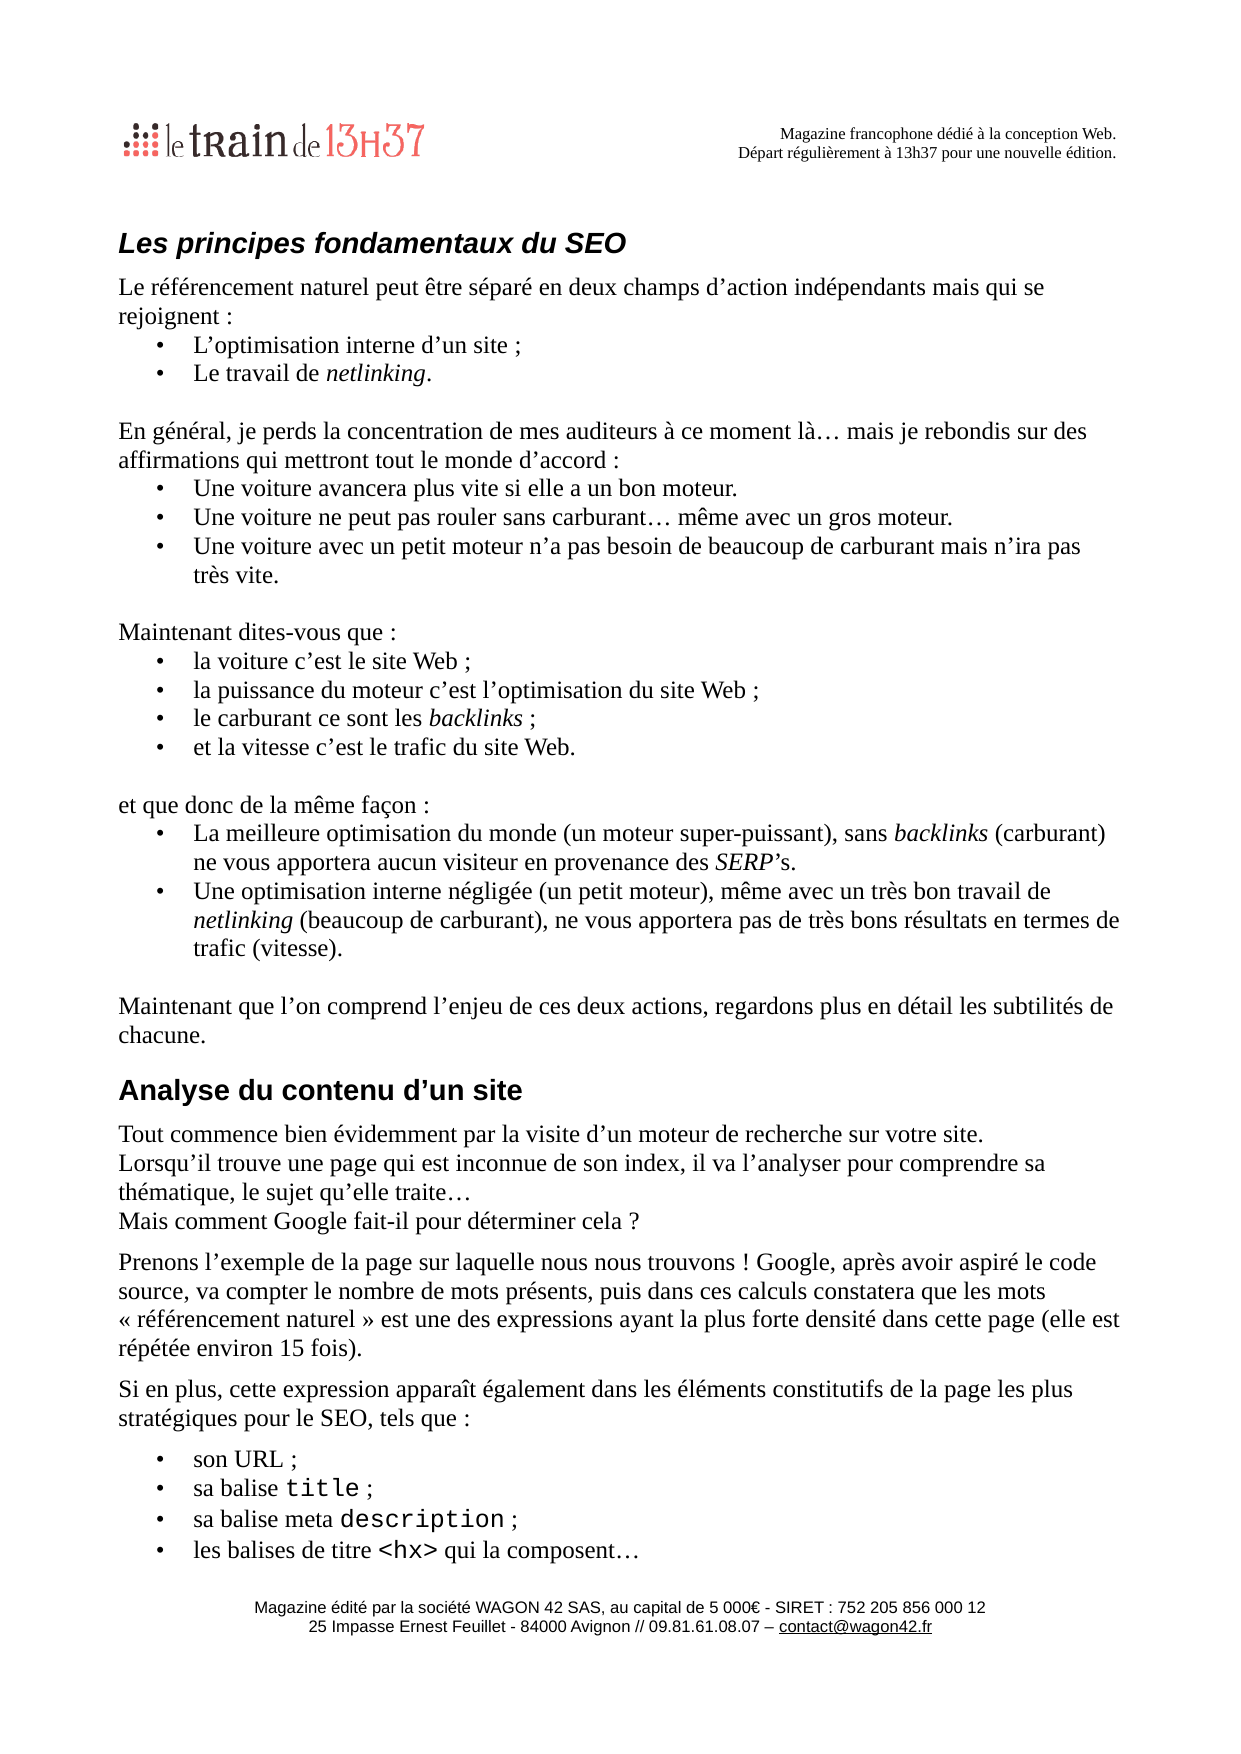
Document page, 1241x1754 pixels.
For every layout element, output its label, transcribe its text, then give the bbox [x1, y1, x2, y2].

text En général, je perds la concentration de mes auditeurs à ce moment là… mais je rebondis sur des affirmations qui mettront tout le monde d’accord : [118, 416, 1122, 473]
list les balises de titre <hx> qui la composent… [156, 1535, 1122, 1566]
list La meilleure optimisation du monde (un moteur super-puissant), sans backlinks (carburant) ne vous apportera aucun visiteur en provenance des SERP’s. [156, 818, 1122, 876]
list son URL ; [156, 1444, 1122, 1473]
list sa balise title ; [156, 1473, 1122, 1504]
text Prenons l’exemple de la page sur laquelle nous nous trouvons ! Google, après avoir aspiré le code source, va compter le nombre de mots présents, puis dans ces calculs constatera que les mots « référencement naturel » est une des expressions ayant la plus forte densité dans cette page (elle est répétée environ 15 fois). [118, 1247, 1122, 1362]
text Le référencement naturel peut être séparé en deux champs d’action indépendants mais qui se rejoignent : [118, 272, 1122, 330]
list le carburant ce sont les backlinks ; [156, 703, 1122, 732]
list et la vitesse c’est le trafic du site Web. [156, 732, 1122, 761]
picture [123, 123, 425, 157]
list la voiture c’est le site Web ; [156, 646, 1122, 675]
text Maintenant que l’on comprend l’enjeu de ces deux actions, regardons plus en détail les subtilités de chacune. [118, 991, 1122, 1048]
subtitle Les principes fondamentaux du SEO [118, 226, 1122, 260]
list Une voiture avancera plus vite si elle a un bon moteur. [156, 473, 1122, 502]
text et que donc de la même façon : [118, 790, 1122, 818]
list L’optimisation interne d’un site ; [156, 330, 1122, 358]
text Si en plus, cette expression apparaît également dans les éléments constitutifs de la page les plus stratégiques pour le SEO, tels que : [118, 1374, 1122, 1432]
list Une optimisation interne négligée (un petit moteur), même avec un très bon travail de netlinking (beaucoup de carburant), ne vous apportera pas de très bons résultats en termes de trafic (vitesse). [156, 876, 1122, 962]
list Une voiture ne peut pas rouler sans carburant… même avec un gros moteur. [156, 502, 1122, 531]
text Maintenant dites-vous que : [118, 617, 1122, 646]
list Le travail de netlinking. [156, 358, 1122, 387]
list Une voiture avec un petit moteur n’a pas besoin de beaucoup de carburant mais n’ira pas très vite. [156, 531, 1122, 588]
text Tout commence bien évidemment par la visite d’un moteur de recherche sur votre site. Lorsqu’il trouve une page qui est inconnue de son index, il va l’analyser pour comprendre sa thématique, le sujet qu’elle traite… [118, 1119, 1122, 1206]
subtitle Analyse du contenu d’un site [118, 1073, 1122, 1107]
list la puissance du moteur c’est l’optimisation du site Web ; [156, 675, 1122, 703]
list sa balise meta description ; [156, 1504, 1122, 1535]
text Mais comment Google fait-il pour déterminer cela ? [118, 1206, 1122, 1234]
